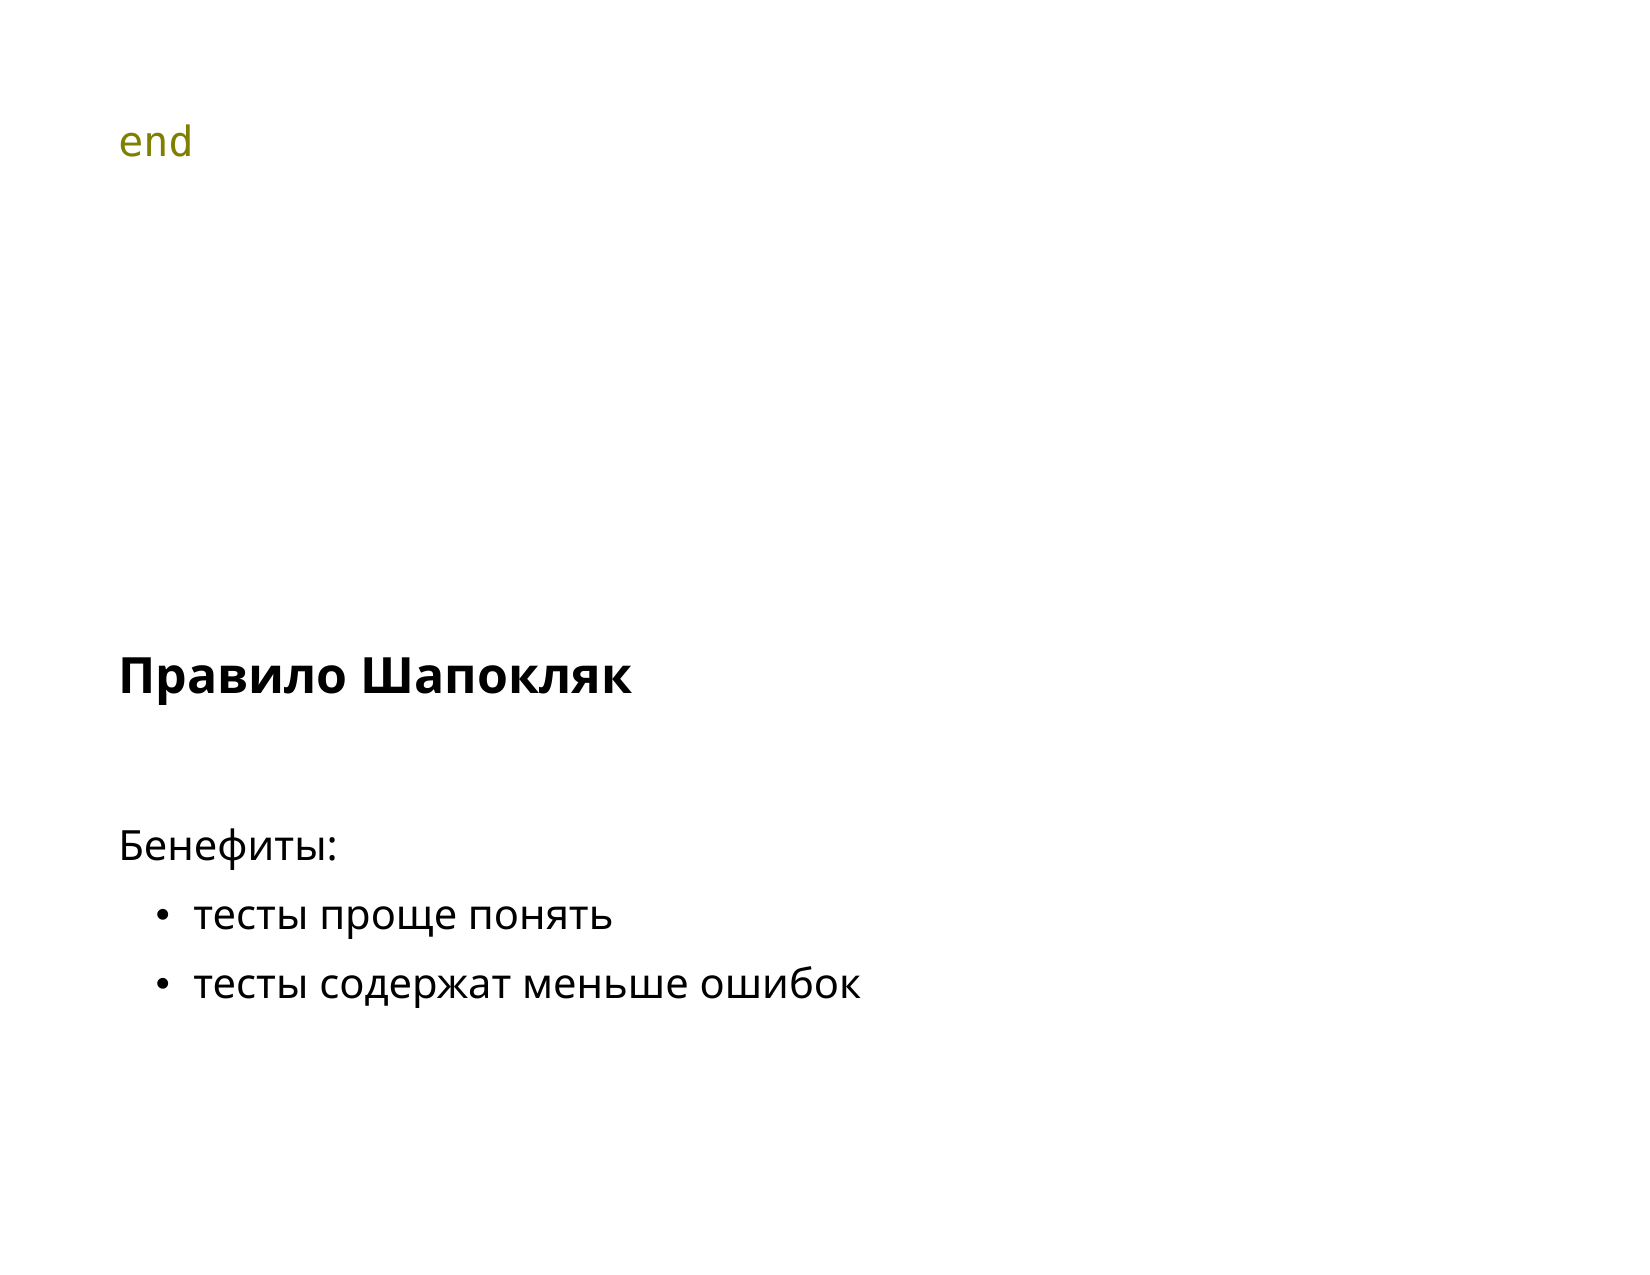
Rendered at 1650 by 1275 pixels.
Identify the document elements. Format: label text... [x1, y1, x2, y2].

text Бенефиты: [118, 815, 1532, 872]
text end [118, 118, 1532, 167]
list тесты содержат меньше ошибок [156, 954, 1532, 1011]
subtitle Правило Шапокляк [118, 640, 1532, 708]
list тесты проще понять [156, 884, 1532, 941]
